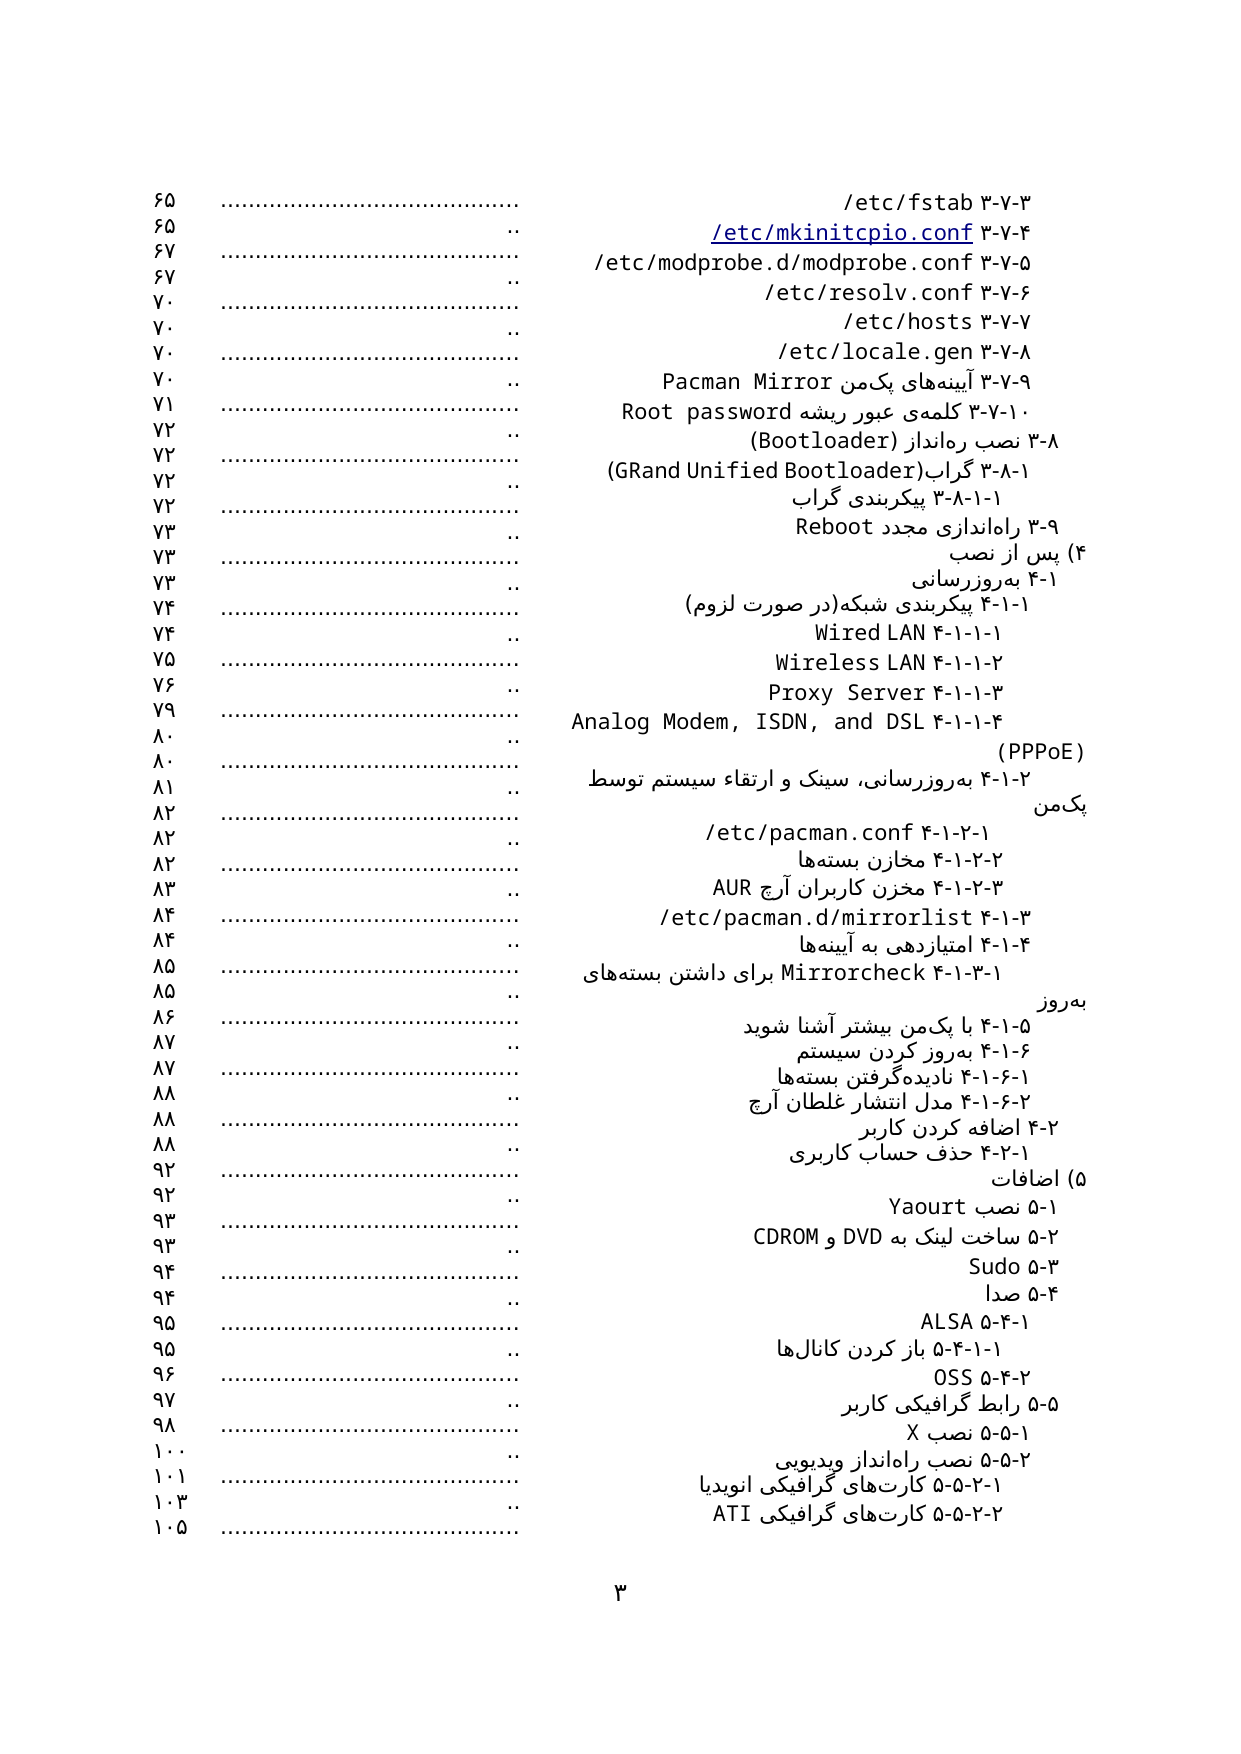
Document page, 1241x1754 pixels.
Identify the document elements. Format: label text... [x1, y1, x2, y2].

table_header ۶۵ ۶۵ ۶۷ ۶۷ ۷۰ ۷۰ ۷۰ ۷۰ ۷۱ ۷۲ ۷۲ ۷۲ ۷۲ ۷۳ ۷۳ ۷۳ ۷۴ ۷۴ ۷۵ ۷۶ ۷۹ ۸۰ ۸۰ ۸۱ ۸۲ ۸۲ ۸۲ ۸۳ ۸۴ ۸۴ ۸۵ ۸۵ ۸۶ ۸۷ ۸۷ ۸۸ ۸۸ ۸۸ ۹۲ ۹۲ ۹۳ ۹۳ ۹۴ ۹۴ ۹۵ ۹۵ ۹۶ ۹۷ ۹۸ ۱۰۰ ۱۰۱ ۱۰۳ ۱۰۵ [147, 181, 211, 1546]
table_header ۱) مقدمه ۱-۱ معرفی ۱-۱-۱ نقاط برجسته‌ی آرچ‌لینوکس ۱-۲ گواهی ۱-۳ راه آرچ ۱-۴ درباره این راهنما ۲) آماده سازی ۲-۱ گرفتن آخرین رسانه‌ی(media) نصب ۲-۱-۱ بررسی صحت فایل دانلود شده ۲-۱-۲ نصاب CD ۲-۱-۳ دیوایس حافظه فلش یا USB stick ۲-۱-۳-۱ روش nix ۲-۱-۳-۲ روش مایکروسافت ویندوز ۲-۱-۴ نصب از طریق شبکه ۲-۱-۵ نصب بر روی ماشین مجازی ۲-۲ راه اندازی نصاب آرچ ۲-۲-۱ راه‌اندازی از طریق مدیا ۲-۲-۲ شروع به کار سیستم‌عامل ۲-۲-۳ تعویض keymap ۲-۲-۴ اسناد ۳) نصب ۳-۱ انتخاب منبع نصب ۳-۱-۱ تنظیم شبکه ۳-۱-۱-۱ تنظیم ADSL bridging در محیط زنده (اختیاری) ۳-۱-۱-۲ تنظیم وایرلس در محیط زنده (اختیاری) ۳-۲ تعیین ویرایشگر ۳-۳ تنظیم ساعت ۳-۳-۱ تنظیم منطقه‌ی زمانی ۳-۳-۲ تنظیم ساعت و تاریخ ۳-۳-۲-۱ تنظیم زمان (پس از نصب) ۳-۳-۲-۲ انحراف زمان ۳-۳-۲-۳ راه‌اندازی دوگانه Dual boot ۳-۳-۲-۴ UTC در ویندوز ۳-۴ آماده‌سازی هارد‌ دیسک ۳-۴-۱ گزینه‌ی ۱: آماده سازی خودکار ۳-۴-۲ پارتیشن‌بندی هارد دیسک (اطلاعات عمومی) ۳-۴-۲-۱ انواع پارتیشن‌ها ۳-۴-۲-۲ Swap partition ۳-۴-۲-۳ طرح پارتیشن‌ ۳-۴-۲-۴ هر پارتیشن چقدر بزرگ باشد؟ ۳-۴-۲-۴ بالا بردن کارایی Swap ۳-۴-۳ گزینه‌ی ۲: پارتیشن‌بندی دستی ۳-۴-۳-۱ مثال اول: نصب آرچ بر روی دیسک خام ۳-۴-۳-۲ مثال دوم: نصب آرچ در کنار درایوهای ویندوزی ۳-۴-۴ ساخت فایل‌سیستم‌ها(اطلاعات عمومی) ۳-۴-۴-۱ انواع فایل‌سیستم‌ها ۳-۴-۴-۲ یک نوشته در مورد journaling ۳-۴-۵ پیکربندی دستی فایل‌سیستم‌ها و نقاط اتصال‌ آن‌ها ۳-۵ انتخاب بسته‌ها ۳-۶ نصب بسته‌ها ۳-۷ پیکربندی سیستم ۳-۷-۱ آیا نصاب می‌تواند کمی کارها را خودکار انجام دهد ۳-۷-۲ ‎/etc/rc.conf ۳-۷-۲-۱ قسمت LOCALIZATION ۳-۷-۲-۲ قسمت سخت‌افزار HARDWARE ۳-۷-۲-۳ قسمت شبکه NETWORKING ۳-۷-۲-۴ قسمت DAEMONS ۳-۷-۳ ‎/etc/fstab ۳-۷-۴ ‎/etc/mkinitcpio.conf ۳-۷-۵ ‎/etc/modprobe.d/modprobe.conf ۳-۷-۶ ‎/etc/resolv.conf ۳-۷-۷ ‎/etc/hosts ۳-۷-۸ ‎/etc/locale.gen ۳-۷-۹ آیینه‌های پک‌من Pacman Mirror ۳-۷-۱۰ کلمه‌ی عبور ریشه Root password ۳-۸ نصب ره‌انداز (Bootloader) ۳-۸-۱ گراب(GRand Unified Bootloader) ۳-۸-۱-۱ پیکربندی گراب ۳-۹ راه‌اندازی مجدد Reboot ۴) پس از نصب ۴-۱ به‌روزرسانی ۴-۱-۱ پیکربندی شبکه(در صورت لزوم) ۴-۱-۱-۱ Wired LAN ۴-۱-۱-۲ Wireless LAN ۴-۱-۱-۳ Proxy Server ۴-۱-۱-۴ Analog Modem, ISDN, and DSL (PPPoE)‎ ۴-۱-۲ به‌روزرسانی، سینک و ارتقاء سیستم توسط پک‌من ۴-۱-۲-۱ ‎/etc/pacman.conf ۴-۱-۲-۲ مخازن بسته‌ها ۴-۱-۲-۳ مخزن کاربران آرچ AUR ۴-۱-۳ ‎/etc/pacman.d/mirrorlist ۴-۱-۴ امتیازدهی به آیینه‌ها ۴-۱-۳-۱ Mirrorcheck برای داشتن بسته‌های به‌روز ۴-۱-۵ با پک‌من بیشتر آشنا شوید ۴-۱-۶ به‌روز کردن سیستم ۴-۱-۶-۱ نادیده‌گرفتن بسته‌ها ۴-۱-۶-۲ مدل انتشار غلطان آرچ ۴-۲ اضافه‌ کردن کاربر ۴-۲-۱ حذف حساب کاربری ۵) اضافات ۵-۱ نصب Yaourt ۵-۲ ساخت لینک به DVD و CDROM ۵-۳ Sudo ۵-۴ صدا ۵-۴-۱ ALSA ۵-۴-۱-۱ باز کردن کانال‌ها ۵-۴-۲ OSS ۵-۵ رابط گرافیکی کاربر ۵-۵-۱ نصب X ۵-۵-۲ نصب راه‌انداز ویدیویی ۵-۵-۲-۱ کارت‌های گرافیکی انویدیا ۵-۵-۲-۲ کارت‌های گرافیکی ATI ۵-۵-۳ نصب راه‌انداز‌های ورودی ۵-۵-۴ پیکربندی X (اختیاری) ۵-۵-۴-۱ صفحه‌کلید Non-US ۵-۵-۵ امتحان X ۵-۵-۵-۱ Message bus ۵-۵-۵-۲ Start X ۵-۵-۵-۳ در باب خطاها ۵-۵-۵-۴ احتیاج به کمک دارید؟ ۵-۵-۶ نصب فونت ۵-۵-۷ انتخاب و نصب یک رابط گرافیکی ۵-۵-۷-۱ نصب و راه‌اندازی KDE ۵-۵-۷-۲ نصب و راه‌اندازی Gnome ۵-۵-۷-۳ نصب و راه‌اندازی LXDE ۵-۵-۷-۴ نصب و راه‌اندازی Xfce ۵-۵-۷-۵ نصب و راه‌اندازی OpenBox ۵-۵-۷-۶ نصب و راه‌اندازی WMFS ۵-۶ دانگرید برنامه (اسکریپت دانگرید) ۵-۷ معرفی تعدادی برنامه‌ی کاربردی و محبوب پیوست ۱ chroot [526, 181, 1093, 1546]
table_header ….......................................... ….......................................... ….......................................... ….......................................... ….......................................... ….......................................... ….......................................... ….......................................... ….......................................... ….......................................... ….......................................... ….......................................... ….......................................... ….......................................... ….......................................... ….......................................... ….......................................... ….......................................... ….......................................... ….......................................... ….......................................... ….......................................... ….......................................... ….......................................... ….......................................... ….......................................... …........................................ [211, 181, 526, 1546]
